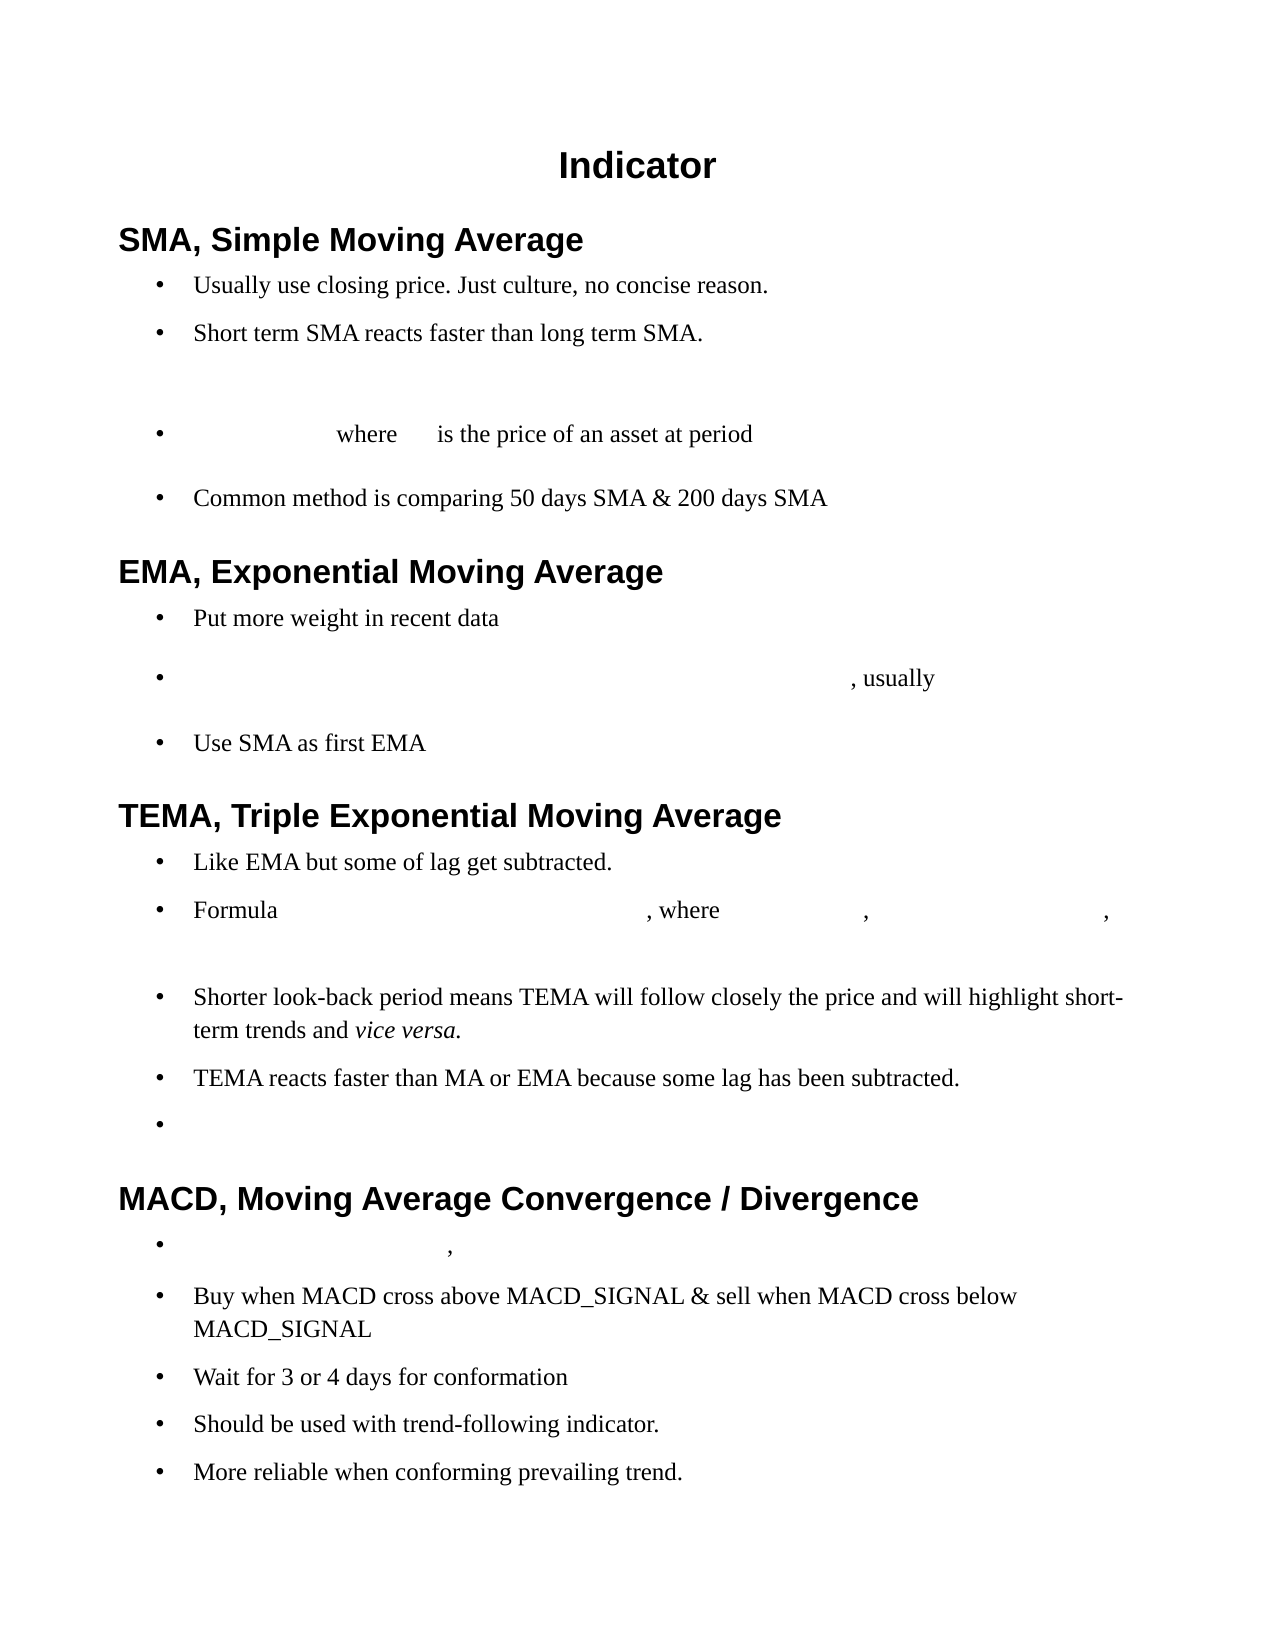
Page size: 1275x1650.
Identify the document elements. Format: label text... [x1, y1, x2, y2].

subtitle MACD, Moving Average Convergence / Divergence [118, 1179, 1157, 1217]
list Formula , where , , [156, 895, 1157, 963]
list Like EMA but some of lag get subtracted. [156, 847, 1157, 876]
list Shorter look-back period means TEMA will follow closely the price and will highlight short-term trends and vice versa. [156, 982, 1157, 1044]
list Use SMA as first EMA [156, 728, 1157, 757]
list TEMA reacts faster than MA or EMA because some lag has been subtracted. [156, 1063, 1157, 1092]
list Should be used with trend-following indicator. [156, 1409, 1157, 1438]
list Wait for 3 or 4 days for conformation [156, 1362, 1157, 1391]
list Usually use closing price. Just culture, no concise reason. [156, 271, 1157, 299]
list Short term SMA reacts faster than long term SMA. [156, 318, 1157, 347]
list Common method is comparing 50 days SMA & 200 days SMA [156, 483, 1157, 512]
list , [156, 1230, 1157, 1262]
list , usually [156, 650, 1157, 709]
subtitle SMA, Simple Moving Average [118, 219, 1157, 258]
subtitle EMA, Exponential Moving Average [118, 552, 1157, 590]
list Buy when MACD cross above MACD_SIGNAL & sell when MACD cross below MACD_SIGNAL [156, 1281, 1157, 1343]
list where is the price of an asset at period [156, 366, 1157, 464]
list Put more weight in recent data [156, 603, 1157, 631]
list More reliable when conforming prevailing trend. [156, 1457, 1157, 1486]
subtitle Indicator [118, 143, 1157, 186]
subtitle TEMA, Triple Exponential Moving Average [118, 797, 1157, 835]
